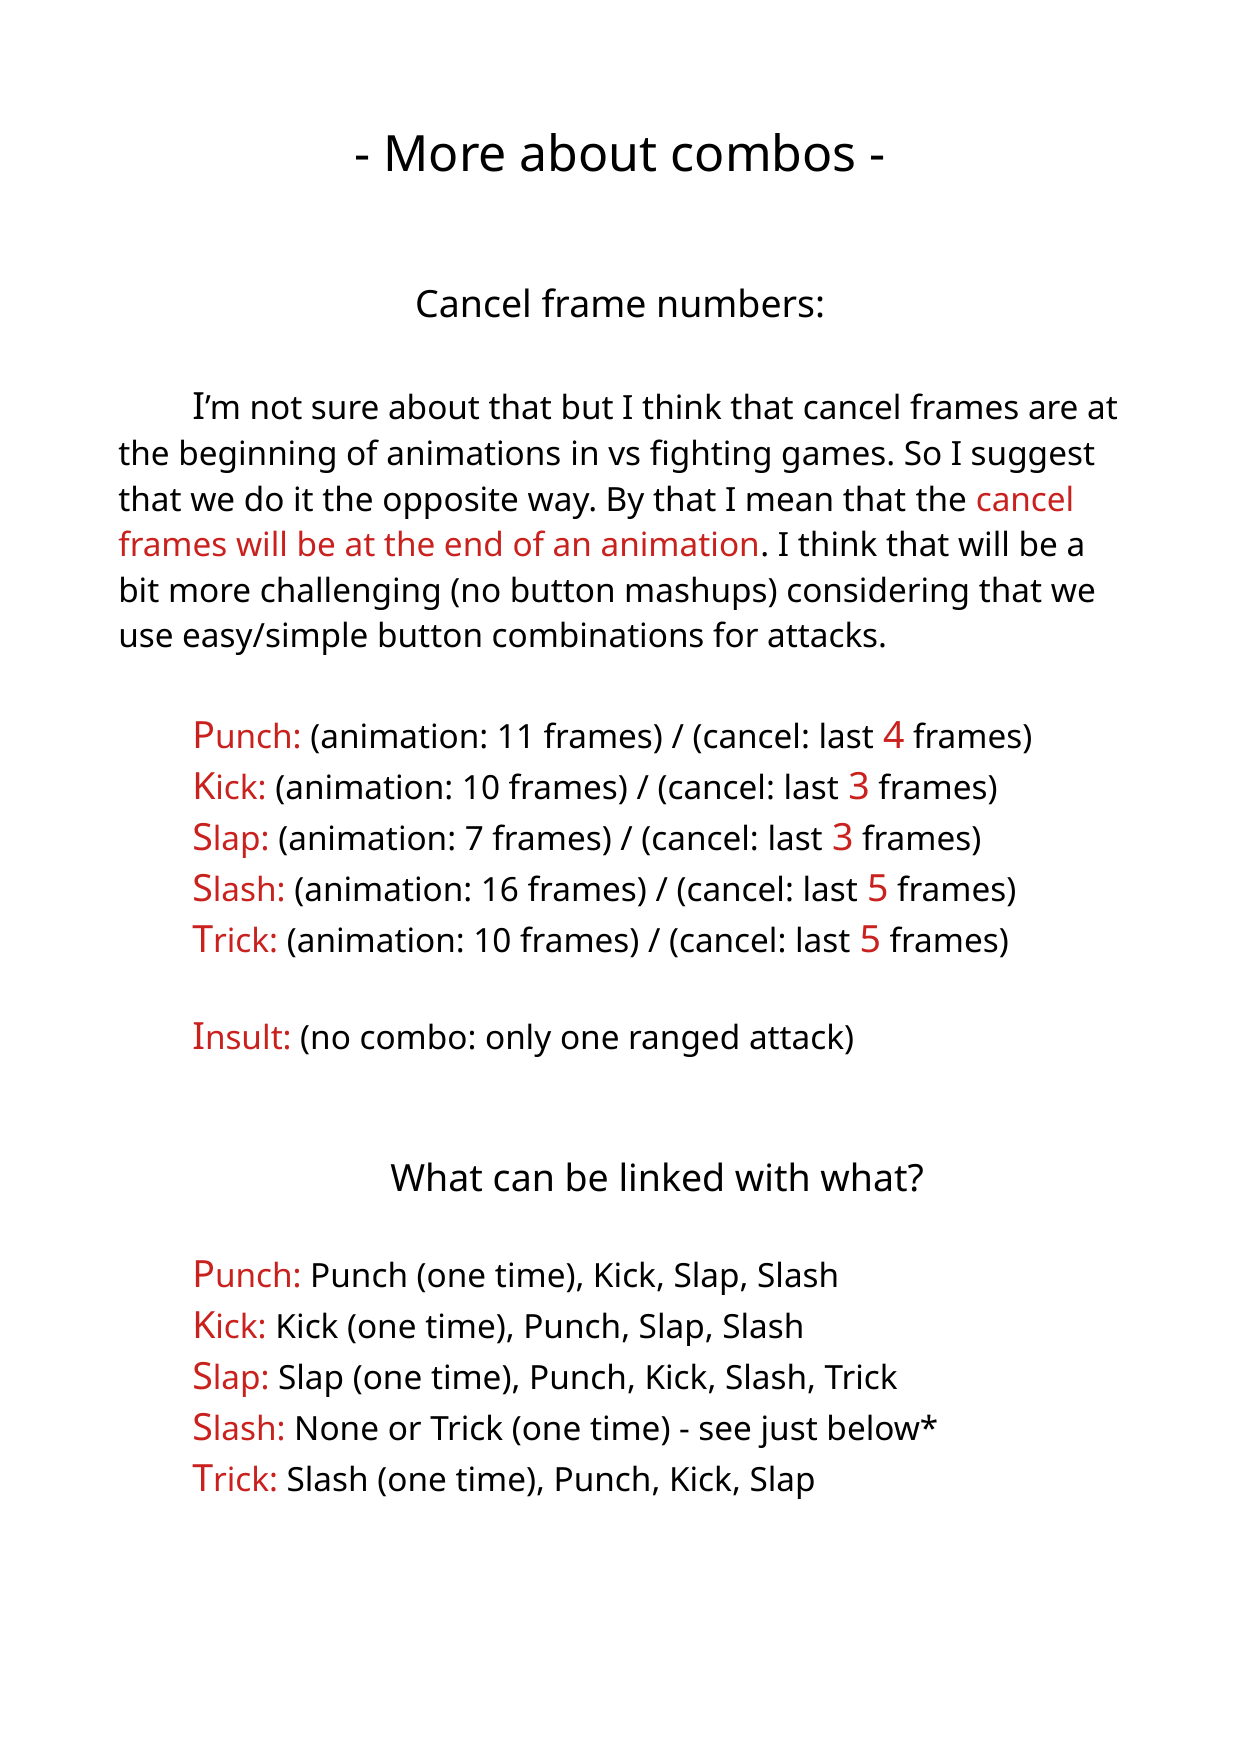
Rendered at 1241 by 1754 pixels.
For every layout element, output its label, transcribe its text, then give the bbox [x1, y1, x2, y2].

text Insult: (no combo: only one ranged attack) [118, 1009, 1122, 1060]
text - More about combos - [118, 118, 1122, 186]
text Punch: (animation: 11 frames) / (cancel: last 4 frames) [118, 708, 1122, 759]
text Punch: Punch (one time), Kick, Slap, Slash [118, 1247, 1122, 1298]
text Slap: (animation: 7 frames) / (cancel: last 3 frames) [118, 810, 1122, 861]
text Slash: (animation: 16 frames) / (cancel: last 5 frames) [118, 861, 1122, 912]
text Slap: Slap (one time), Punch, Kick, Slash, Trick [118, 1349, 1122, 1400]
text Trick: Slash (one time), Punch, Kick, Slap [118, 1451, 1122, 1502]
text I’m not sure about that but I think that cancel frames are at the beginning of animations in vs fighting games. So I suggest that we do it the opposite way. By that I mean that the cancel frames will be at the end of an animation. I think that will be a bit more challenging (no button mashups) considering that we use easy/simple button combinations for attacks. [118, 379, 1122, 657]
text Kick: (animation: 10 frames) / (cancel: last 3 frames) [118, 759, 1122, 810]
text Cancel frame numbers: [118, 277, 1122, 328]
text Slash: None or Trick (one time) - see just below* [118, 1400, 1122, 1451]
text Kick: Kick (one time), Punch, Slap, Slash [118, 1298, 1122, 1349]
text Trick: (animation: 10 frames) / (cancel: last 5 frames) [118, 912, 1122, 963]
text What can be linked with what? [118, 1151, 1122, 1202]
